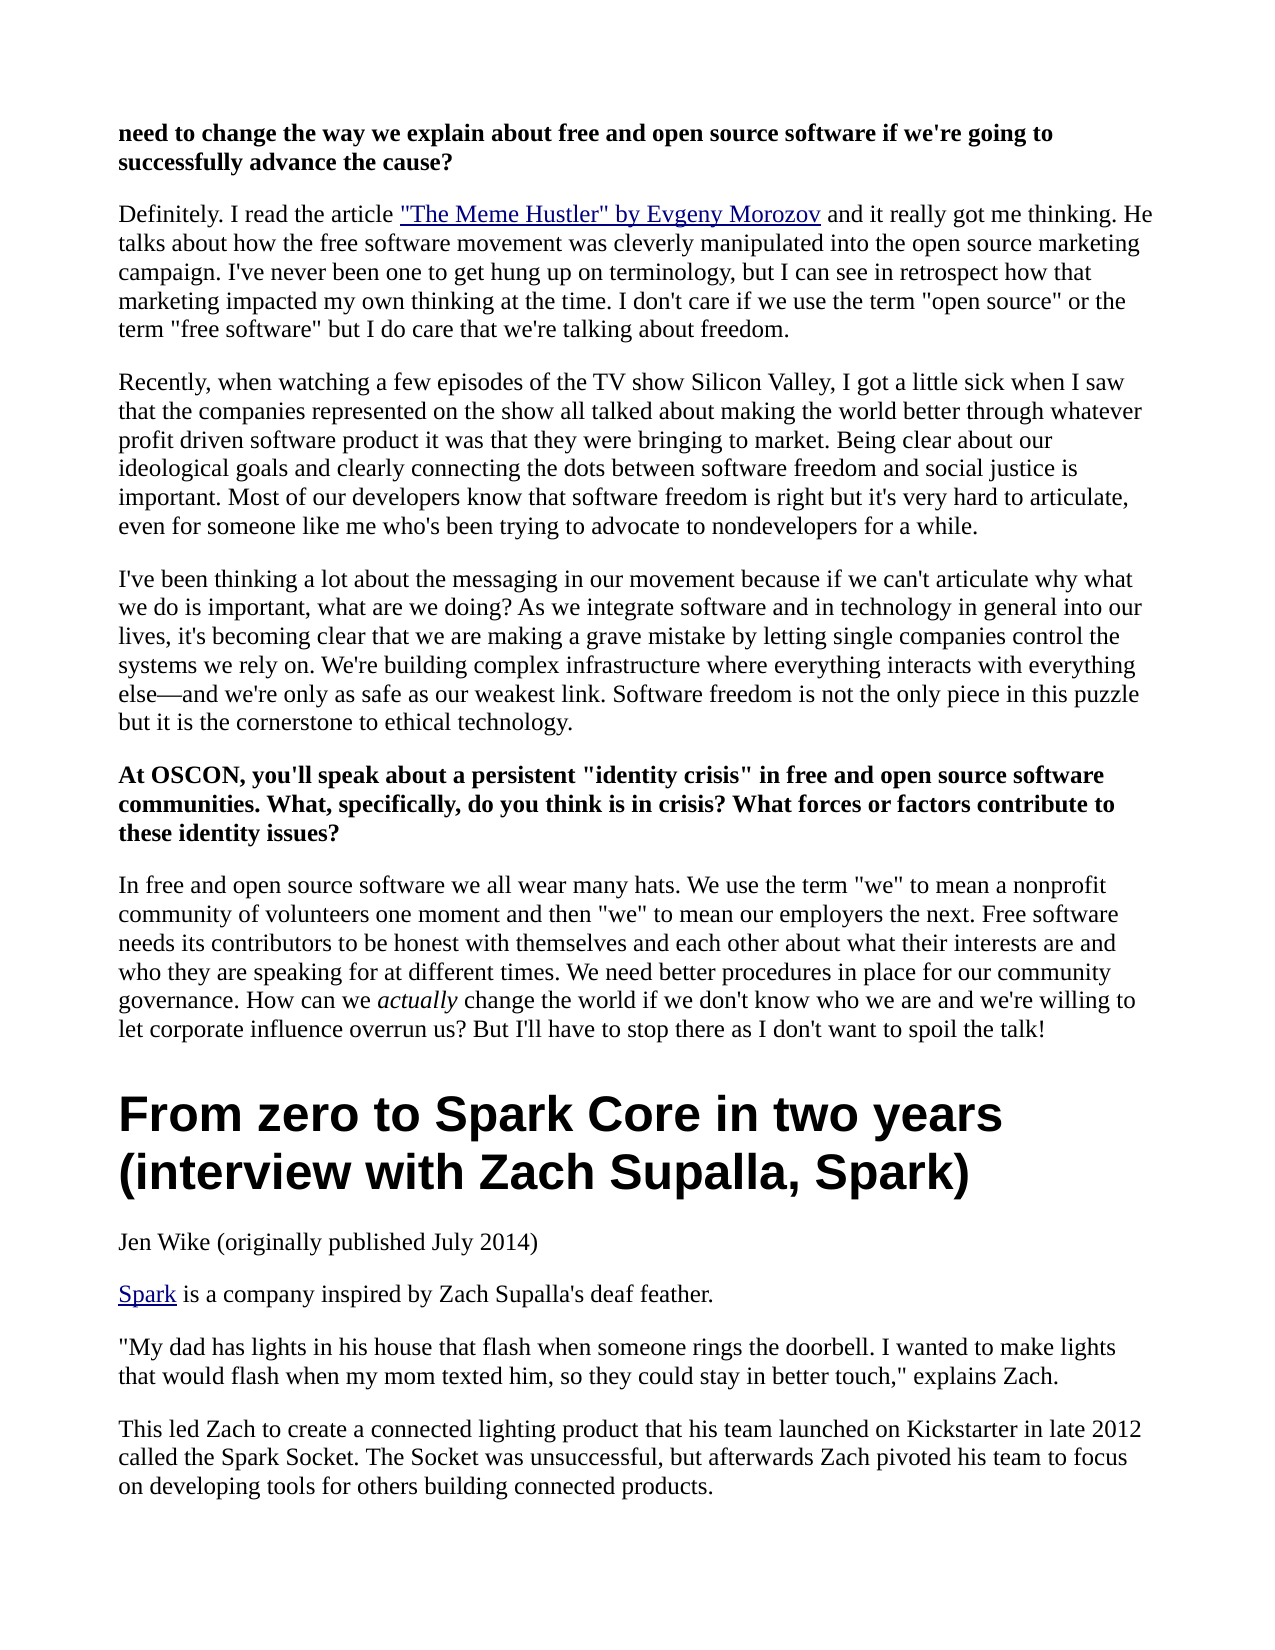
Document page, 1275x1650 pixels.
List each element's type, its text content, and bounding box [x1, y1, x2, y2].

text Spark is a company inspired by Zach Supalla's deaf feather. [118, 1279, 1157, 1308]
text Recently, when watching a few episodes of the TV show Silicon Valley, I got a little sick when I saw that the companies represented on the show all talked about making the world better through whatever profit driven software product it was that they were bringing to market. Being clear about our ideological goals and clearly connecting the dots between software freedom and social justice is important. Most of our developers know that software freedom is right but it's very hard to articulate, even for someone like me who's been trying to advocate to nondevelopers for a while. [118, 367, 1157, 540]
text need to change the way we explain about free and open source software if we're going to successfully advance the cause? [118, 118, 1157, 176]
text "My dad has lights in his house that flash when someone rings the doorbell. I wanted to make lights that would flash when my mom texted him, so they could stay in better touch," explains Zach. [118, 1332, 1157, 1390]
text In free and open source software we all wear many hats. We use the term "we" to mean a nonprofit community of volunteers one moment and then "we" to mean our employers the next. Free software needs its contributors to be honest with themselves and each other about what their interests are and who they are speaking for at different times. We need better procedures in place for our community governance. How can we actually change the world if we don't know who we are and we're willing to let corporate influence overrun us? But I'll have to stop there as I don't want to spoil the talk! [118, 870, 1157, 1043]
subtitle From zero to Spark Core in two years (interview with Zach Supalla, Spark) [118, 1085, 1157, 1200]
text Definitely. I read the article "The Meme Hustler" by Evgeny Morozov and it really got me thinking. He talks about how the free software movement was cleverly manipulated into the open source marketing campaign. I've never been one to get hung up on terminology, but I can see in retrospect how that marketing impacted my own thinking at the time. I don't care if we use the term "open source" or the term "free software" but I do care that we're talking about freedom. [118, 199, 1157, 343]
text This led Zach to create a connected lighting product that his team launched on Kickstarter in late 2012 called the Spark Socket. The Socket was unsuccessful, but afterwards Zach pivoted his team to focus on developing tools for others building connected products. [118, 1414, 1157, 1500]
text At OSCON, you'll speak about a persistent "identity crisis" in free and open source software communities. What, specifically, do you think is in crisis? What forces or factors contribute to these identity issues? [118, 760, 1157, 846]
text I've been thinking a lot about the messaging in our movement because if we can't articulate why what we do is important, what are we doing? As we integrate software and in technology in general into our lives, it's becoming clear that we are making a grave mistake by letting single companies control the systems we rely on. We're building complex infrastructure where everything interacts with everything else—and we're only as safe as our weakest link. Software freedom is not the only piece in this puzzle but it is the cornerstone to ethical technology. [118, 564, 1157, 736]
text Jen Wike (originally published July 2014) [118, 1227, 1157, 1256]
